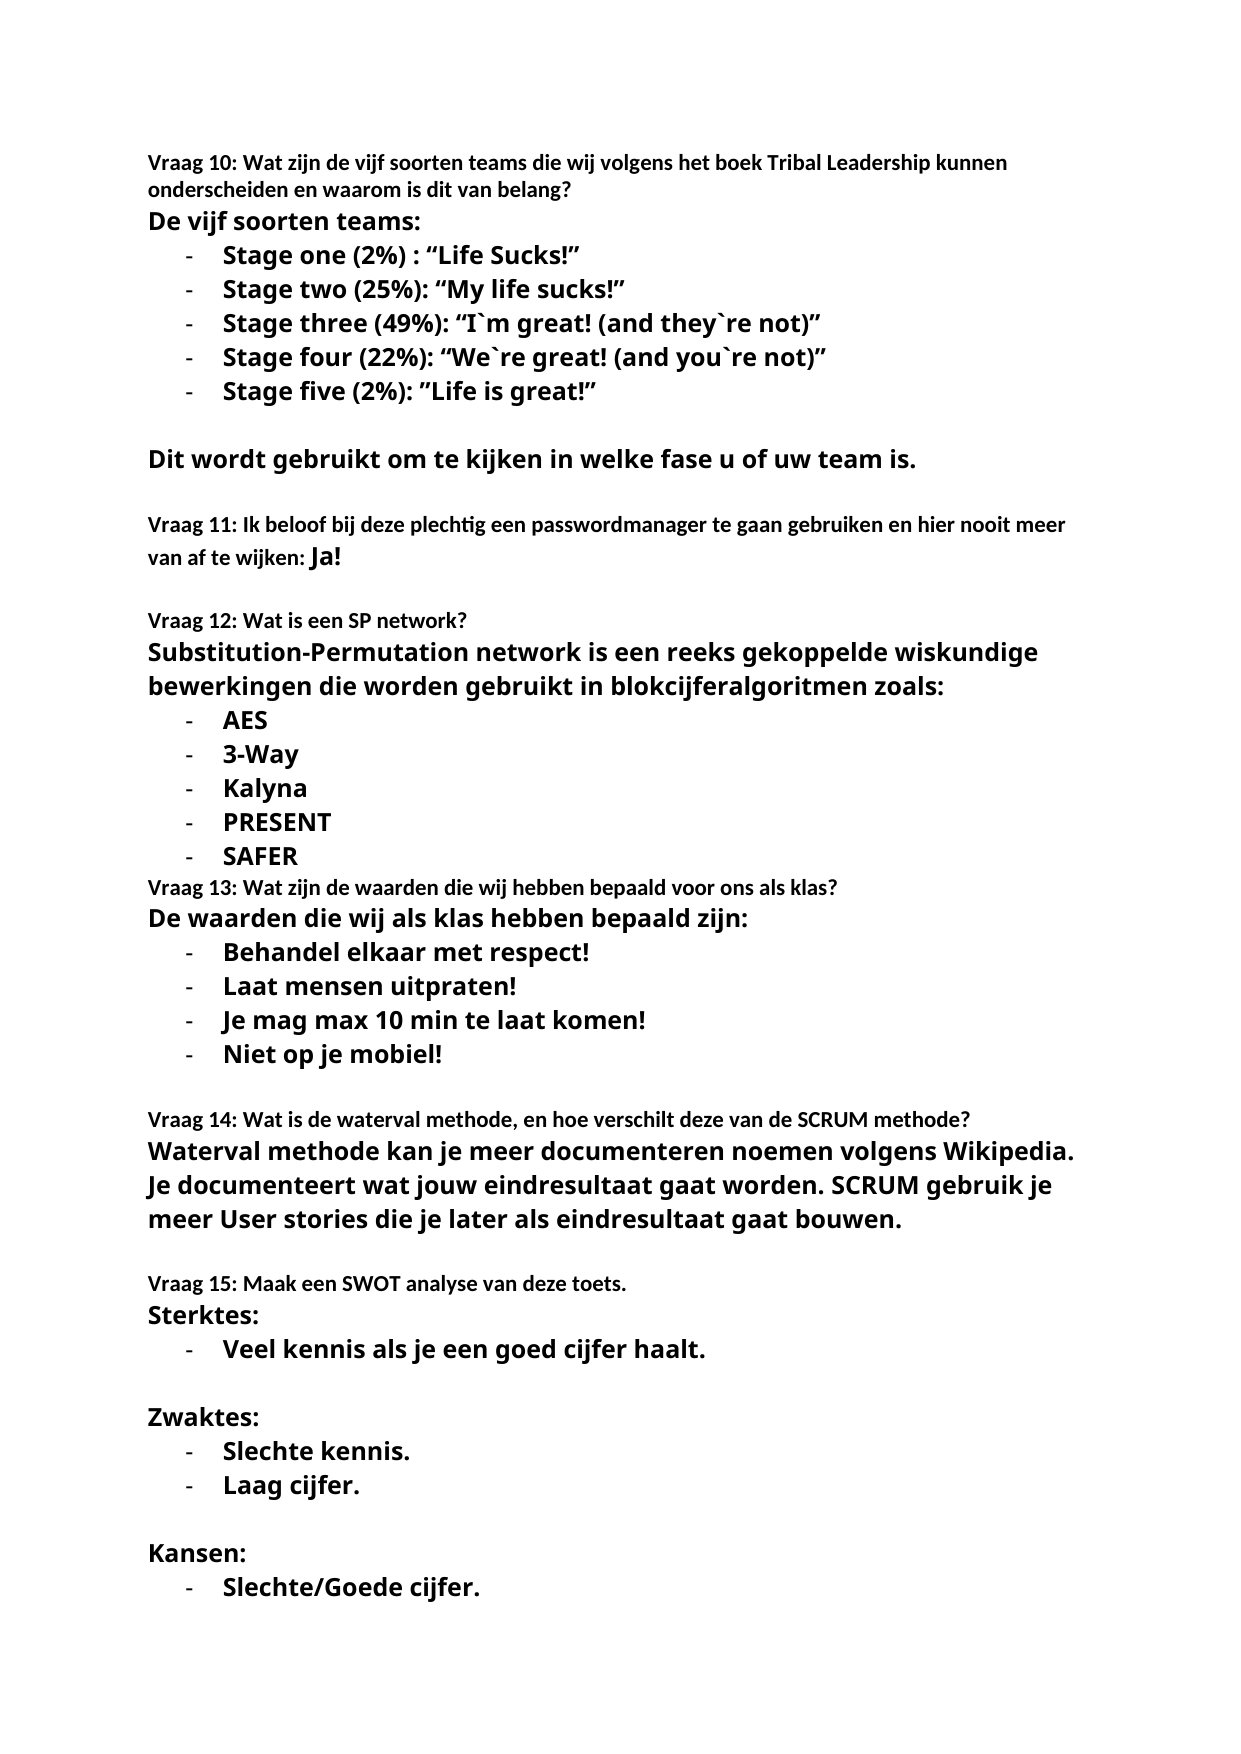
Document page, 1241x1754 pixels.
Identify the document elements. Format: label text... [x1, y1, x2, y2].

list Kalyna [185, 771, 1093, 805]
text Waterval methode kan je meer documenteren noemen volgens Wikipedia. Je documenteert wat jouw eindresultaat gaat worden. SCRUM gebruik je meer User stories die je later als eindresultaat gaat bouwen. [148, 1133, 1093, 1235]
text Sterktes: [148, 1297, 1093, 1332]
text Vraag 10: Wat zijn de vijf soorten teams die wij volgens het boek Tribal Leadership kunnen onderscheiden en waarom is dit van belang? [148, 148, 1093, 204]
list Stage three (49%): “I`m great! (and they`re not)” [185, 306, 1093, 340]
list PRESENT [185, 805, 1093, 839]
list Je mag max 10 min te laat komen! [185, 1003, 1093, 1037]
text De waarden die wij als klas hebben bepaald zijn: [148, 901, 1093, 935]
list SAFER [185, 839, 1093, 873]
text Kansen: [148, 1536, 1093, 1570]
list Slechte/Goede cijfer. [185, 1570, 1093, 1604]
list Veel kennis als je een goed cijfer haalt. [185, 1332, 1093, 1366]
text Vraag 11: Ik beloof bij deze plechtig een passwordmanager te gaan gebruiken en hier nooit meer van af te wijken: Ja! [148, 510, 1093, 572]
list Slechte kennis. [185, 1434, 1093, 1468]
text Vraag 14: Wat is de waterval methode, en hoe verschilt deze van de SCRUM methode? [148, 1105, 1093, 1133]
text Vraag 13: Wat zijn de waarden die wij hebben bepaald voor ons als klas? [148, 873, 1093, 901]
list AES [185, 702, 1093, 737]
text De vijf soorten teams: [148, 204, 1093, 238]
text Zwaktes: [148, 1400, 1093, 1434]
text Dit wordt gebruikt om te kijken in welke fase u of uw team is. [148, 442, 1093, 476]
text Vraag 15: Maak een SWOT analyse van deze toets. [148, 1269, 1093, 1297]
list Stage four (22%): “We`re great! (and you`re not)” [185, 340, 1093, 374]
list Niet op je mobiel! [185, 1037, 1093, 1071]
list Laag cijfer. [185, 1468, 1093, 1502]
list Stage two (25%): “My life sucks!” [185, 272, 1093, 306]
text Substitution-Permutation network is een reeks gekoppelde wiskundige bewerkingen die worden gebruikt in blokcijferalgoritmen zoals: [148, 634, 1093, 702]
list Stage five (2%): ”Life is great!” [185, 374, 1093, 408]
list Laat mensen uitpraten! [185, 969, 1093, 1003]
text Vraag 12: Wat is een SP network? [148, 606, 1093, 634]
list Stage one (2%) : “Life Sucks!” [185, 238, 1093, 272]
list 3-Way [185, 737, 1093, 771]
list Behandel elkaar met respect! [185, 935, 1093, 969]
